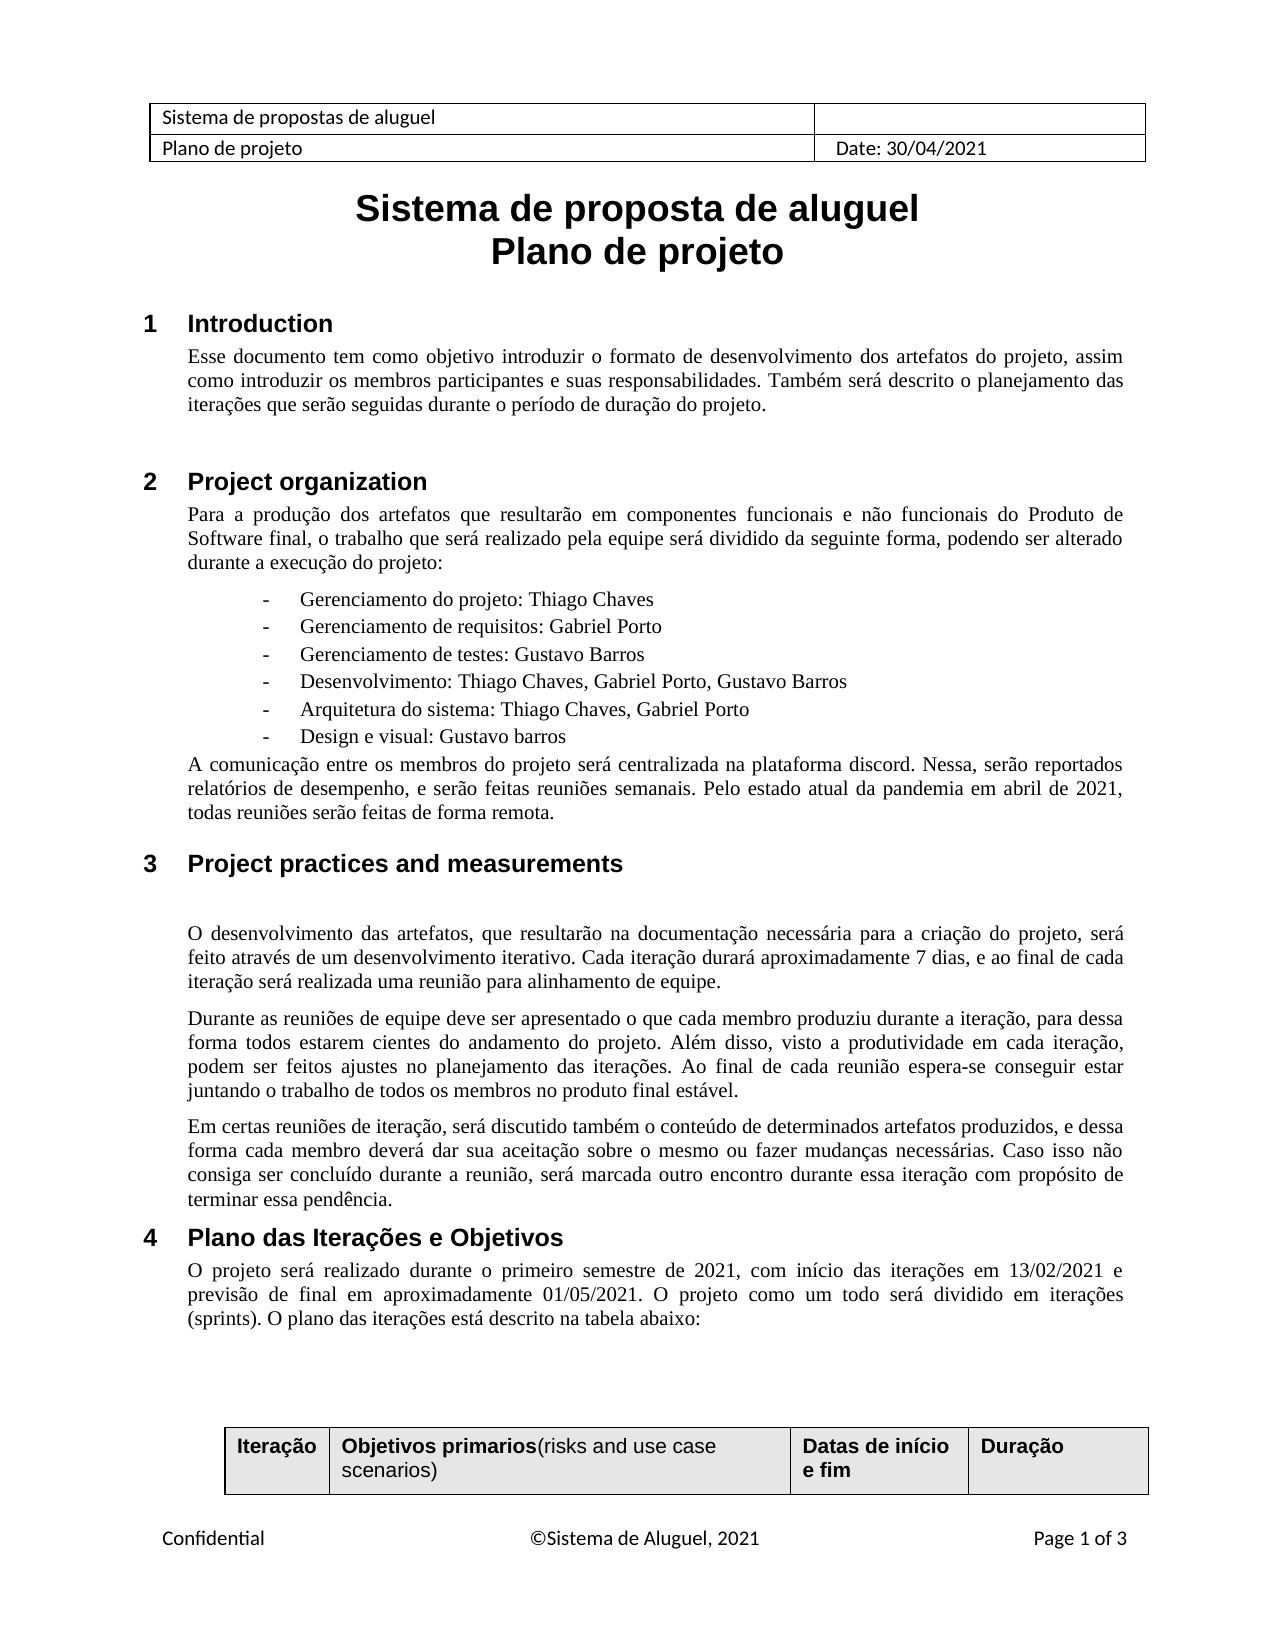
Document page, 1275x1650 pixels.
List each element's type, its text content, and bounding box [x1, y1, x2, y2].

list Desenvolvimento: Thiago Chaves, Gabriel Porto, Gustavo Barros [262, 669, 1125, 693]
subtitle Plano das Iterações e Objetivos [150, 1223, 1125, 1252]
subtitle Project practices and measurements [150, 849, 1125, 878]
table_header Duração [969, 1428, 1148, 1494]
title Sistema de proposta de aluguel [150, 186, 1125, 229]
text Para a produção dos artefatos que resultarão em componentes funcionais e não funcionais do Produto de Software final, o trabalho que será realizado pela equipe será dividido da seguinte forma, podendo ser alterado durante a execução do projeto: [187, 502, 1125, 574]
text Durante as reuniões de equipe deve ser apresentado o que cada membro produziu durante a iteração, para dessa forma todos estarem cientes do andamento do projeto. Além disso, visto a produtividade em cada iteração, podem ser feitos ajustes no planejamento das iterações. Ao final de cada reunião espera-se conseguir estar juntando o trabalho de todos os membros no produto final estável. [187, 1006, 1125, 1102]
title Plano de projeto [150, 229, 1125, 273]
list Gerenciamento de testes: Gustavo Barros [262, 642, 1125, 666]
text A comunicação entre os membros do projeto será centralizada na plataforma discord. Nessa, serão reportados relatórios de desempenho, e serão feitas reuniões semanais. Pelo estado atual da pandemia em abril de 2021, todas reuniões serão feitas de forma remota. [187, 752, 1125, 824]
text Em certas reuniões de iteração, será discutido também o conteúdo de determinados artefatos produzidos, e dessa forma cada membro deverá dar sua aceitação sobre o mesmo ou fazer mudanças necessárias. Caso isso não consiga ser concluído durante a reunião, será marcada outro encontro durante essa iteração com propósito de terminar essa pendência. [187, 1114, 1125, 1211]
table_header Iteração [226, 1428, 329, 1494]
subtitle Introduction [150, 309, 1125, 338]
list Gerenciamento do projeto: Thiago Chaves [262, 586, 1125, 611]
list Arquitetura do sistema: Thiago Chaves, Gabriel Porto [262, 697, 1125, 721]
text O desenvolvimento das artefatos, que resultarão na documentação necessária para a criação do projeto, será feito através de um desenvolvimento iterativo. Cada iteração durará aproximadamente 7 dias, e ao final de cada iteração será realizada uma reunião para alinhamento de equipe. [187, 921, 1125, 993]
list Design e visual: Gustavo barros [262, 724, 1125, 748]
text O projeto será realizado durante o primeiro semestre de 2021, com início das iterações em 13/02/2021 e previsão de final em aproximadamente 01/05/2021. O projeto como um todo será dividido em iterações (sprints). O plano das iterações está descrito na tabela abaixo: [187, 1258, 1125, 1330]
subtitle Project organization [150, 467, 1125, 496]
list Gerenciamento de requisitos: Gabriel Porto [262, 614, 1125, 638]
table_header Datas de início e fim [791, 1428, 968, 1494]
text Esse documento tem como objetivo introduzir o formato de desenvolvimento dos artefatos do projeto, assim como introduzir os membros participantes e suas responsabilidades. Também será descrito o planejamento das iterações que serão seguidas durante o período de duração do projeto. [187, 344, 1125, 416]
table_header Objetivos primarios(risks and use case scenarios) [330, 1428, 790, 1494]
